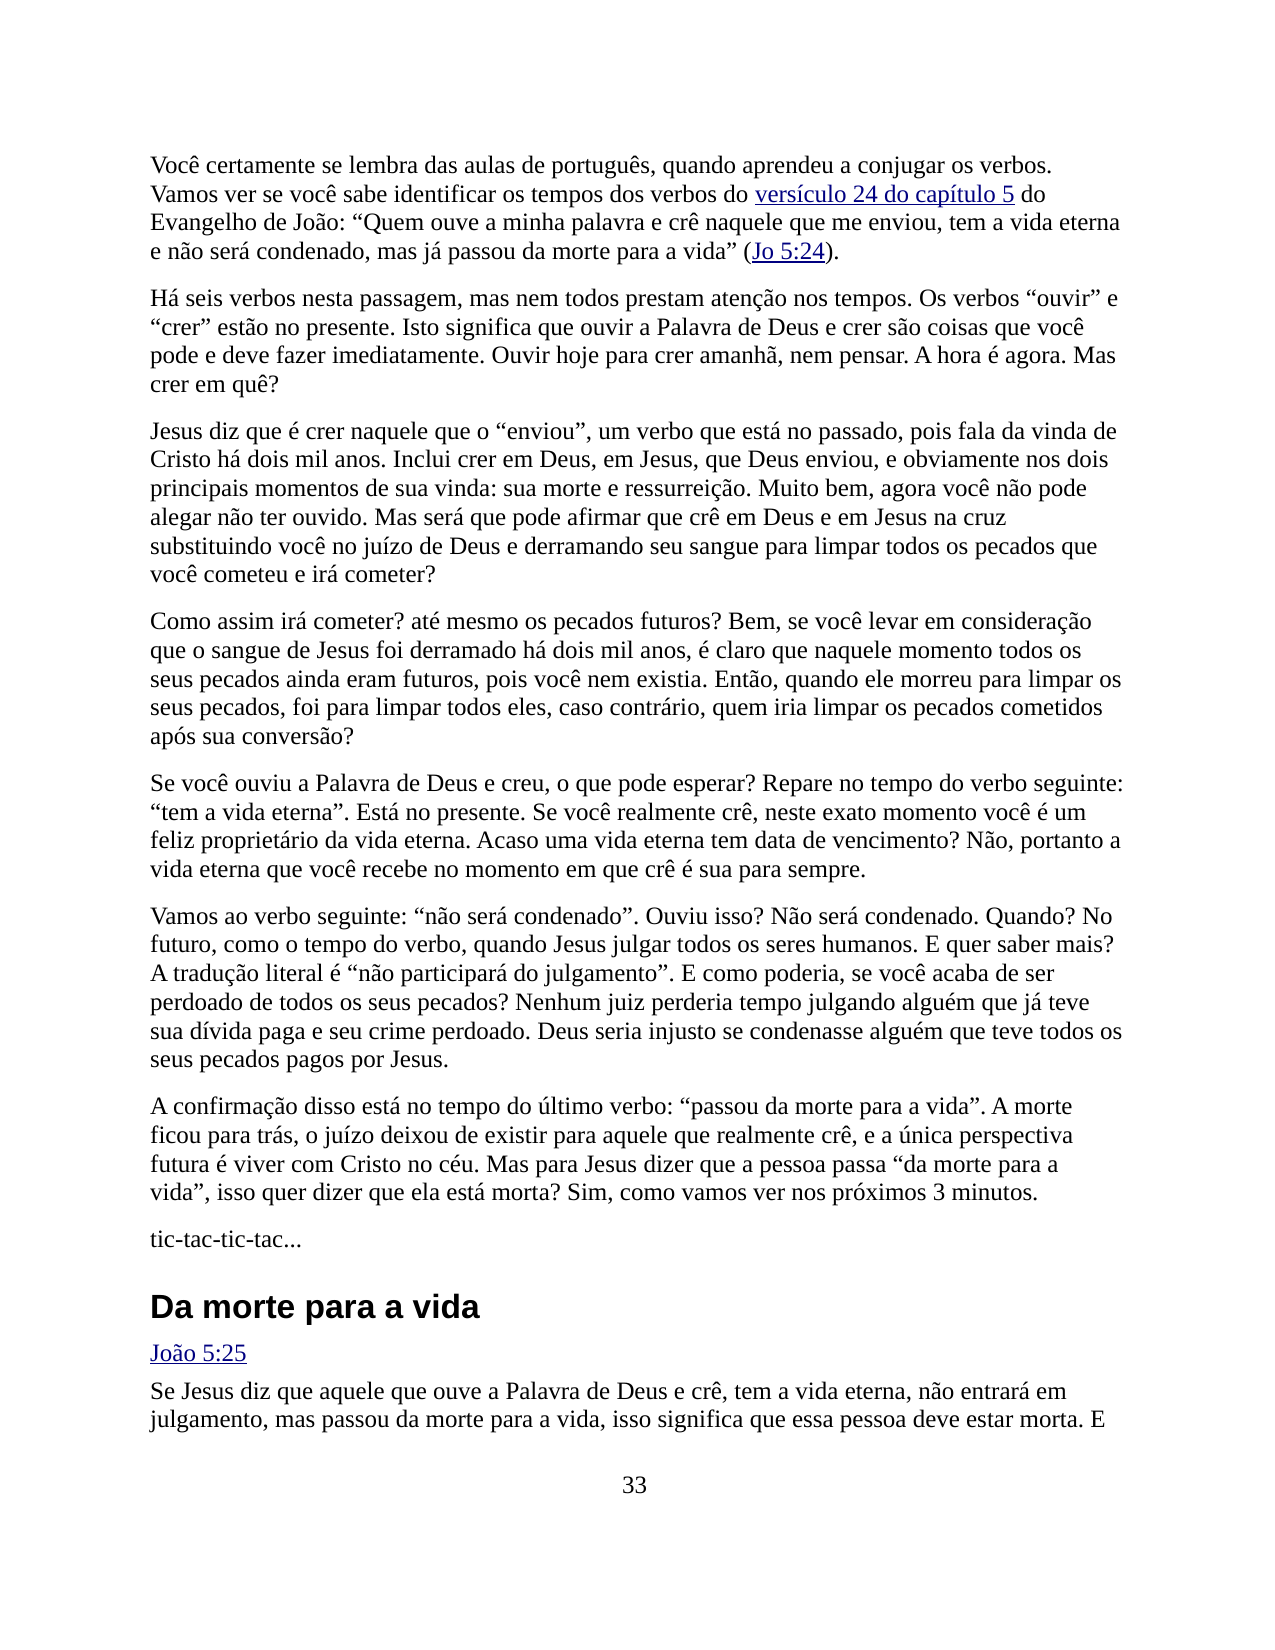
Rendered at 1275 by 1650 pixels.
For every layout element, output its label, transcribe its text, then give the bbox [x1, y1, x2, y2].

text tic-tac-tic-tac... [150, 1224, 1125, 1253]
text A confirmação disso está no tempo do último verbo: “passou da morte para a vida”. A morte ficou para trás, o juízo deixou de existir para aquele que realmente crê, e a única perspectiva futura é viver com Cristo no céu. Mas para Jesus dizer que a pessoa passa “da morte para a vida”, isso quer dizer que ela está morta? Sim, como vamos ver nos próximos 3 minutos. [150, 1091, 1125, 1206]
text Se você ouviu a Palavra de Deus e creu, o que pode esperar? Repare no tempo do verbo seguinte: “tem a vida eterna”. Está no presente. Se você realmente crê, neste exato momento você é um feliz proprietário da vida eterna. Acaso uma vida eterna tem data de vencimento? Não, portanto a vida eterna que você recebe no momento em que crê é sua para sempre. [150, 768, 1125, 883]
text Jesus diz que é crer naquele que o “enviou”, um verbo que está no passado, pois fala da vinda de Cristo há dois mil anos. Inclui crer em Deus, em Jesus, que Deus enviou, e obviamente nos dois principais momentos de sua vinda: sua morte e ressurreição. Muito bem, agora você não pode alegar não ter ouvido. Mas será que pode afirmar que crê em Deus e em Jesus na cruz substituindo você no juízo de Deus e derramando seu sangue para limpar todos os pecados que você cometeu e irá cometer? [150, 416, 1125, 588]
text Há seis verbos nesta passagem, mas nem todos prestam atenção nos tempos. Os verbos “ouvir” e “crer” estão no presente. Isto significa que ouvir a Palavra de Deus e crer são coisas que você pode e deve fazer imediatamente. Ouvir hoje para crer amanhã, nem pensar. A hora é agora. Mas crer em quê? [150, 283, 1125, 398]
text Você certamente se lembra das aulas de português, quando aprendeu a conjugar os verbos. Vamos ver se você sabe identificar os tempos dos verbos do versículo 24 do capítulo 5 do Evangelho de João: “Quem ouve a minha palavra e crê naquele que me enviou, tem a vida eterna e não será condenado, mas já passou da morte para a vida” (Jo 5:24). [150, 150, 1125, 265]
text Vamos ao verbo seguinte: “não será condenado”. Ouviu isso? Não será condenado. Quando? No futuro, como o tempo do verbo, quando Jesus julgar todos os seres humanos. E quer saber mais? A tradução literal é “não participará do julgamento”. E como poderia, se você acaba de ser perdoado de todos os seus pecados? Nenhum juiz perderia tempo julgando alguém que já teve sua dívida paga e seu crime perdoado. Deus seria injusto se condenasse alguém que teve todos os seus pecados pagos por Jesus. [150, 901, 1125, 1073]
text Como assim irá cometer? até mesmo os pecados futuros? Bem, se você levar em consideração que o sangue de Jesus foi derramado há dois mil anos, é claro que naquele momento todos os seus pecados ainda eram futuros, pois você nem existia. Então, quando ele morreu para limpar os seus pecados, foi para limpar todos eles, caso contrário, quem iria limpar os pecados cometidos após sua conversão? [150, 606, 1125, 750]
text Se Jesus diz que aquele que ouve a Palavra de Deus e crê, tem a vida eterna, não entrará em julgamento, mas passou da morte para a vida, isso significa que essa pessoa deve estar morta. E [150, 1376, 1125, 1433]
text João 5:25 [150, 1338, 1125, 1367]
subtitle Da morte para a vida [150, 1287, 1125, 1326]
